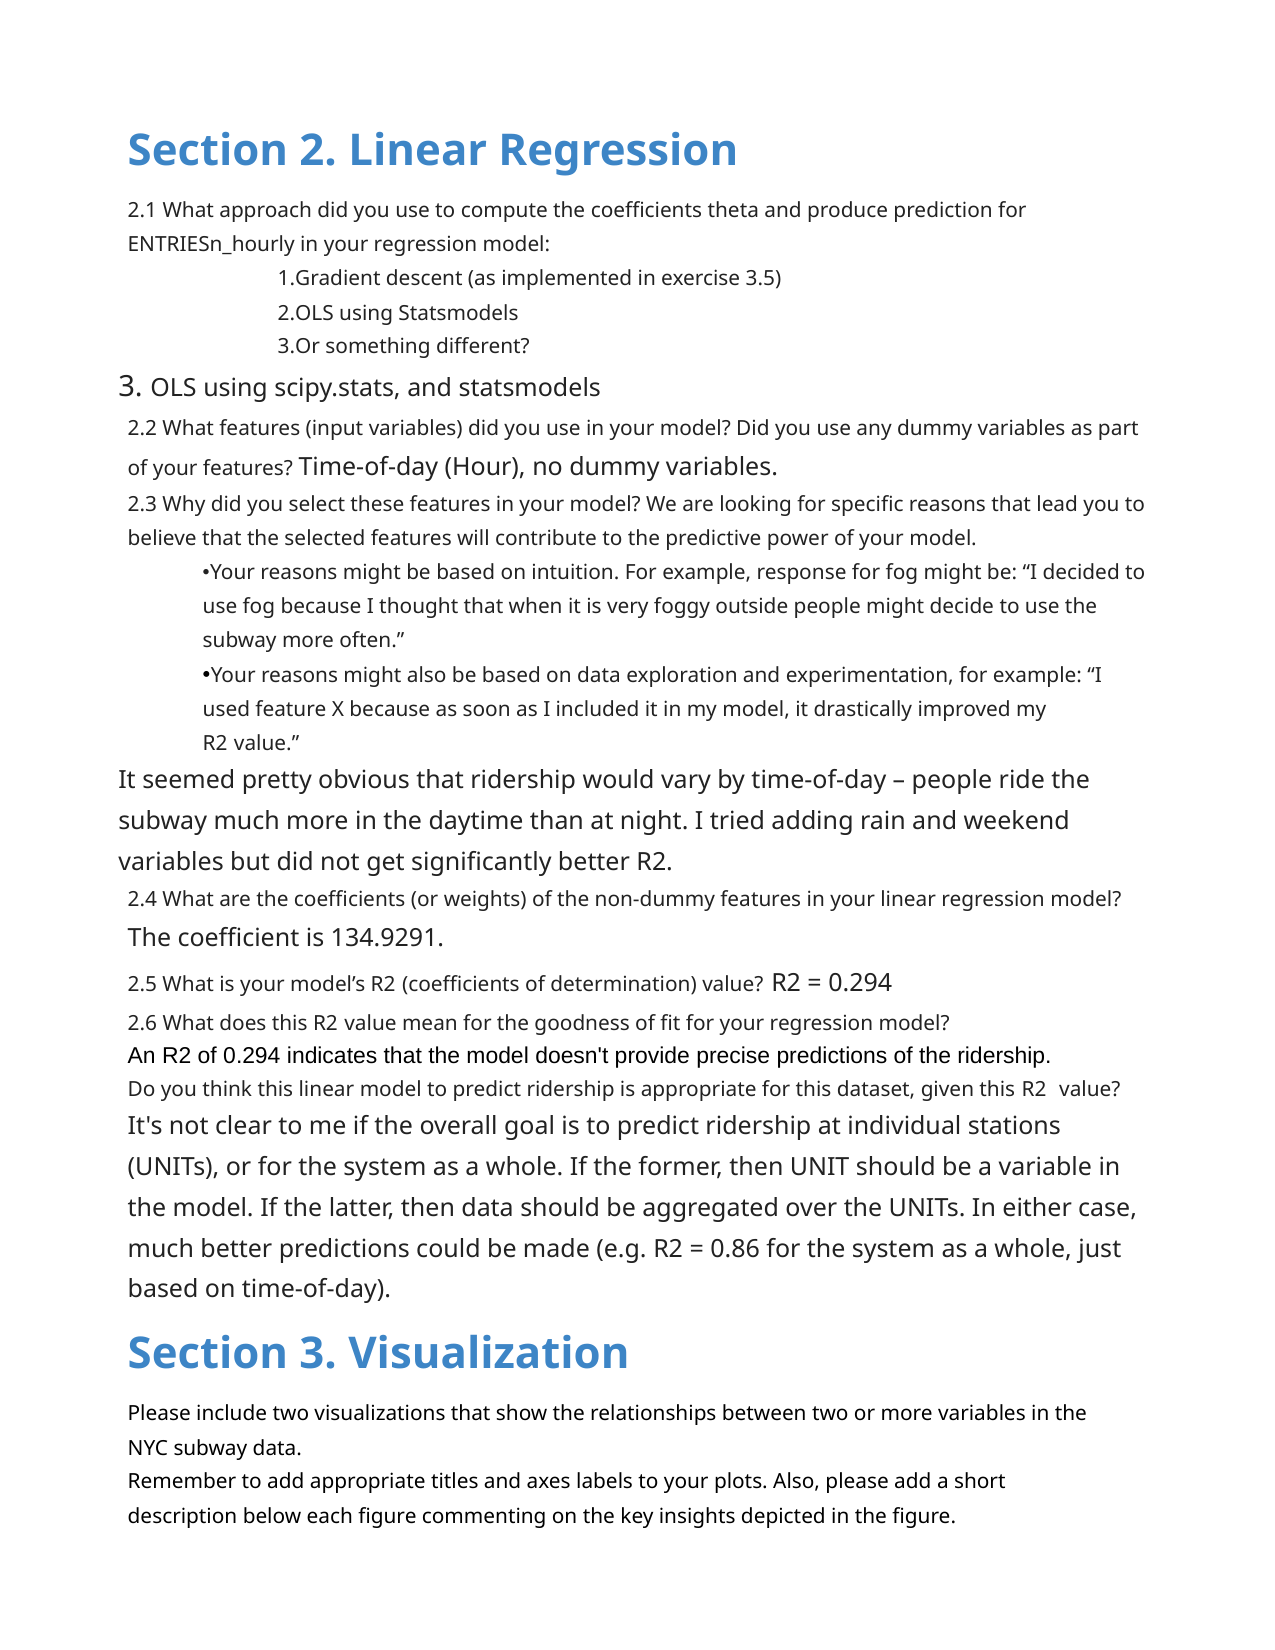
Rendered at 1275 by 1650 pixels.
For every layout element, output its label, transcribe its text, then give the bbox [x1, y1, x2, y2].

list It seemed pretty obvious that ridership would vary by time-of-day – people ride the subway much more in the daytime than at night. I tried adding rain and weekend variables but did not get significantly better R2. [118, 762, 1147, 878]
text 2.5 What is your model’s R2 (coefficients of determination) value? R2 = 0.294 [127, 960, 1147, 1000]
text An R2 of 0.294 indicates that the model doesn't provide precise predictions of the ridership. [127, 1042, 1147, 1068]
text Do you think this linear model to predict ridership is appropriate for this dataset, given this R2 value? [127, 1074, 1147, 1102]
text 2.2 What features (input variables) did you use in your model? Did you use any dummy variables as part of your features? Time-of-day (Hour), no dummy variables. [127, 413, 1147, 483]
text 2.3 Why did you select these features in your model? We are looking for specific reasons that lead you to believe that the selected features will contribute to the predictive power of your model. [127, 489, 1147, 552]
list Your reasons might be based on intuition. For example, response for fog might be: “I decided to use fog because I thought that when it is very foggy outside people might decide to use the subway more often.” [202, 557, 1147, 654]
text It's not clear to me if the overall goal is to predict ridership at individual stations (UNITs), or for the system as a whole. If the former, then UNIT should be a variable in the model. If the latter, then data should be aggregated over the UNITs. In either case, much better predictions could be made (e.g. R2 = 0.86 for the system as a whole, just based on time-of-day). [127, 1108, 1147, 1305]
text 2.6 What does this R2 value mean for the goodness of fit for your regression model? [127, 1008, 1147, 1036]
text Please include two visualizations that show the relationships between two or more variables in the NYC subway data. [127, 1398, 1119, 1461]
text Remember to add appropriate titles and axes labels to your plots. Also, please add a short description below each figure commenting on the key insights depicted in the figure. [127, 1467, 1119, 1529]
list Your reasons might also be based on data exploration and experimentation, for example: “I used feature X because as soon as I included it in my model, it drastically improved my R2 value.” [202, 660, 1147, 756]
subtitle Section 3. Visualization [127, 1321, 1129, 1381]
text 2.4 What are the coefficients (or weights) of the non-dummy features in your linear regression model? The coefficient is 134.9291. [127, 884, 1147, 954]
text 2.1 What approach did you use to compute the coefficients theta and produce prediction for ENTRIESn_hourly in your regression model: [127, 195, 1147, 258]
list OLS using Statsmodels [277, 298, 1147, 326]
list Or something different? [277, 332, 1147, 360]
subtitle Section 2. Linear Regression [127, 118, 1119, 178]
list 3. OLS using scipy.stats, and statsmodels [118, 366, 1147, 405]
list Gradient descent (as implemented in exercise 3.5) [277, 263, 1147, 292]
